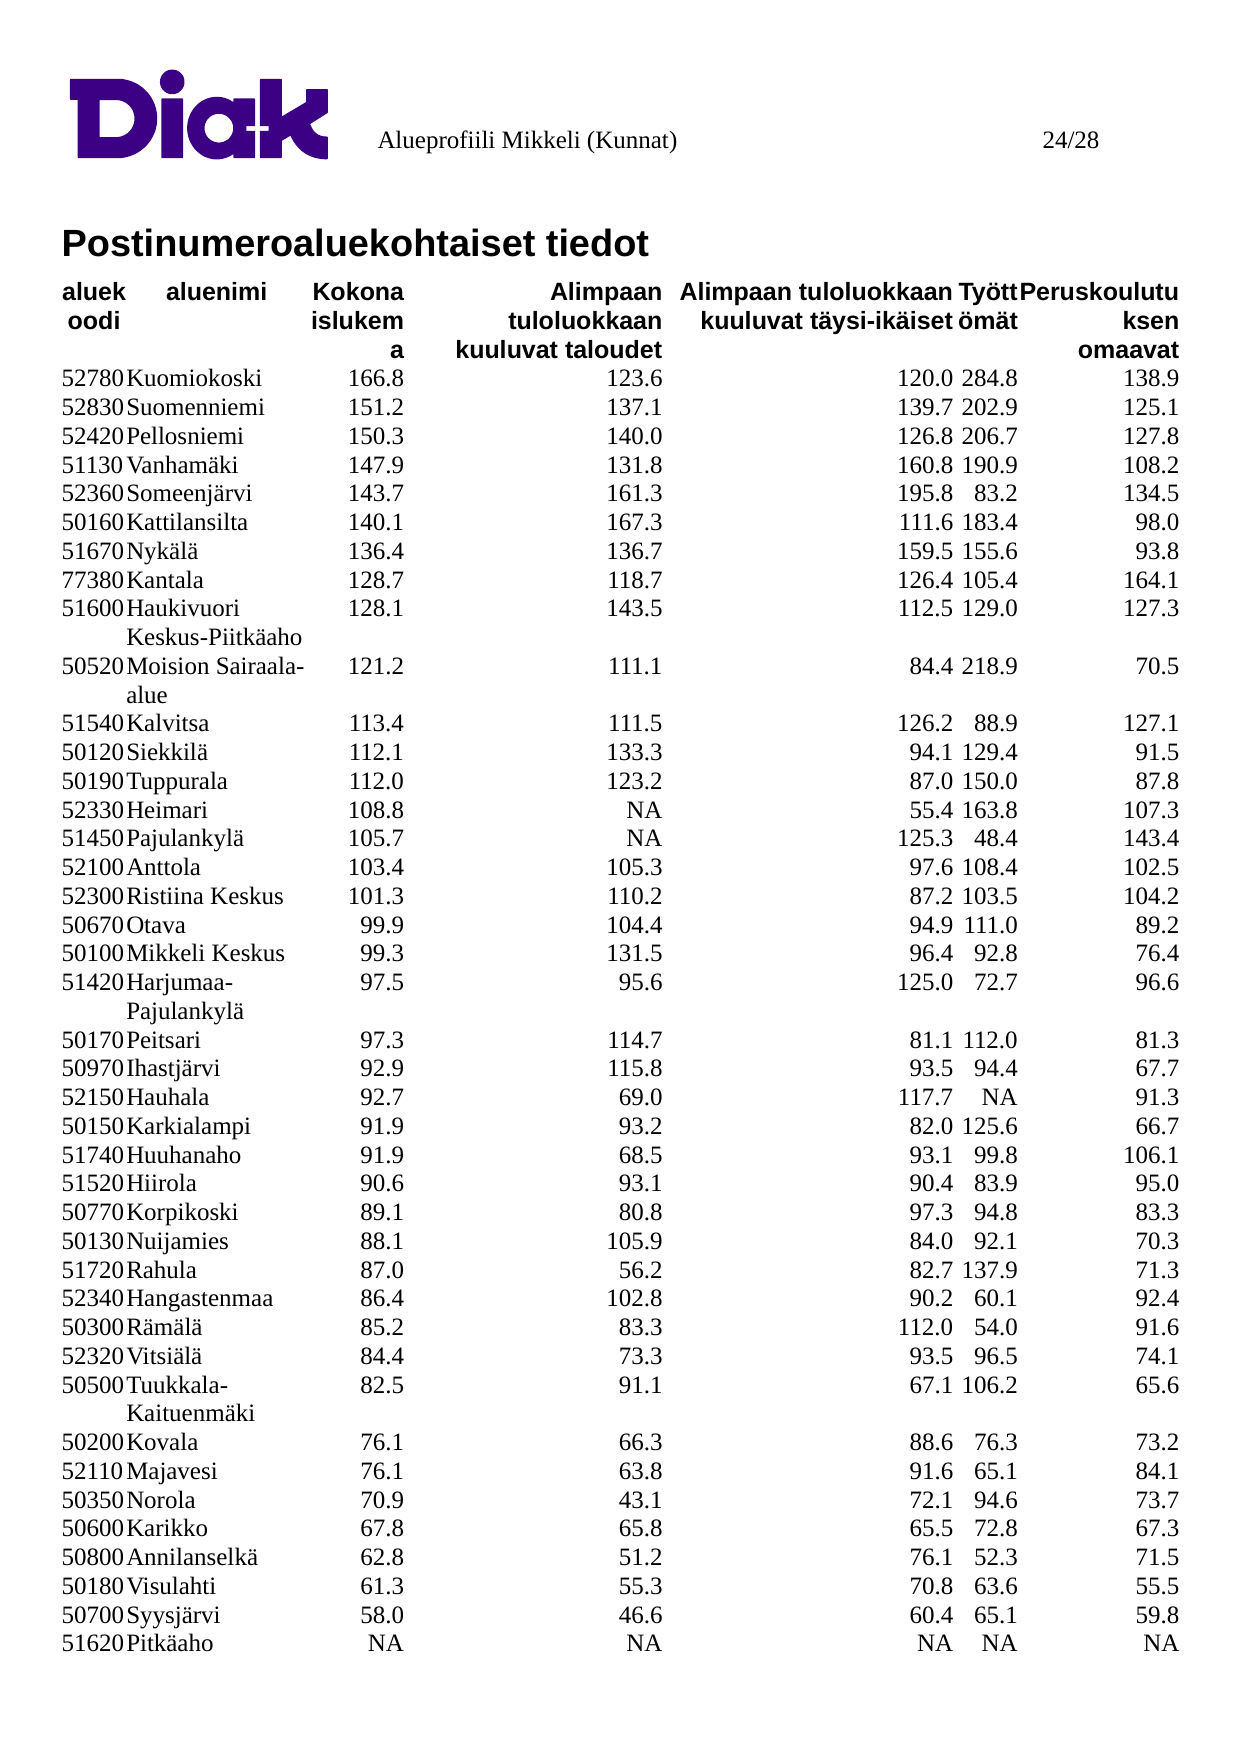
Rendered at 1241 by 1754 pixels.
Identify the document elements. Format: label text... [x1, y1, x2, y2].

table_cell 92.4 [1018, 1284, 1179, 1312]
table_cell 61.3 [307, 1571, 404, 1600]
table_cell 123.6 [404, 364, 662, 392]
table_cell 93.1 [404, 1169, 662, 1197]
table_cell 52150 [61, 1082, 126, 1111]
table_cell 50170 [61, 1025, 126, 1053]
table_cell 84.4 [307, 1341, 404, 1370]
table_cell 70.5 [1018, 651, 1179, 708]
table_cell 129.4 [953, 737, 1017, 766]
table_cell 97.3 [662, 1197, 953, 1226]
table_cell Korpikoski [126, 1197, 307, 1226]
table_cell Peitsari [126, 1025, 307, 1053]
table_cell 117.7 [662, 1082, 953, 1111]
table_cell 50770 [61, 1197, 126, 1226]
table_cell 81.3 [1018, 1025, 1179, 1053]
table_cell NA [1018, 1629, 1179, 1657]
table_cell Annilanselkä [126, 1542, 307, 1571]
table_cell 76.3 [953, 1427, 1017, 1456]
table_cell NA [307, 1629, 404, 1657]
table_cell 73.2 [1018, 1427, 1179, 1456]
table_cell 72.1 [662, 1485, 953, 1513]
table_cell 183.4 [953, 507, 1017, 536]
table_cell 77380 [61, 565, 126, 593]
table_cell 94.4 [953, 1054, 1017, 1082]
table_cell 87.0 [307, 1255, 404, 1283]
table_cell Hauhala [126, 1082, 307, 1111]
table_header aluekoodi [61, 277, 126, 363]
table_cell 50800 [61, 1542, 126, 1571]
table_cell 67.1 [662, 1370, 953, 1427]
table_cell 90.4 [662, 1169, 953, 1197]
table_cell 133.3 [404, 737, 662, 766]
table_cell 91.1 [404, 1370, 662, 1427]
table_cell 67.3 [1018, 1514, 1179, 1542]
table_cell 97.5 [307, 967, 404, 1025]
table_cell 202.9 [953, 392, 1017, 421]
table_cell Pajulankylä [126, 824, 307, 852]
table_cell 76.1 [307, 1427, 404, 1456]
table_cell Hiirola [126, 1169, 307, 1197]
table_cell Tuppurala [126, 766, 307, 795]
table_cell 120.0 [662, 364, 953, 392]
table_cell 112.0 [307, 766, 404, 795]
table_cell Visulahti [126, 1571, 307, 1600]
table_cell 54.0 [953, 1312, 1017, 1341]
table_cell 89.2 [1018, 910, 1179, 938]
table_cell Pitkäaho [126, 1629, 307, 1657]
table_cell 108.4 [953, 852, 1017, 881]
table_cell 138.9 [1018, 364, 1179, 392]
table_cell 91.3 [1018, 1082, 1179, 1111]
table_cell 52.3 [953, 1542, 1017, 1571]
table_cell 206.7 [953, 421, 1017, 450]
table_cell 80.8 [404, 1197, 662, 1226]
table_cell 155.6 [953, 536, 1017, 565]
table_cell 128.7 [307, 565, 404, 593]
table_cell 52100 [61, 852, 126, 881]
table_cell 68.5 [404, 1140, 662, 1168]
table_cell 97.3 [307, 1025, 404, 1053]
table_cell 83.2 [953, 479, 1017, 507]
table_cell 93.5 [662, 1054, 953, 1082]
table_cell 94.9 [662, 910, 953, 938]
table_cell 284.8 [953, 364, 1017, 392]
table_cell 76.1 [307, 1456, 404, 1485]
table_cell 131.5 [404, 939, 662, 967]
table_cell 97.6 [662, 852, 953, 881]
table_cell 92.9 [307, 1054, 404, 1082]
table_cell 71.3 [1018, 1255, 1179, 1283]
table_cell Vitsiälä [126, 1341, 307, 1370]
table_cell 51600 [61, 594, 126, 651]
table_cell 88.6 [662, 1427, 953, 1456]
table_cell Tuukkala-Kaituenmäki [126, 1370, 307, 1427]
table_cell 51540 [61, 709, 126, 737]
table_cell 60.4 [662, 1600, 953, 1628]
table_cell 113.4 [307, 709, 404, 737]
table_cell 111.5 [404, 709, 662, 737]
table_cell 67.7 [1018, 1054, 1179, 1082]
table_cell Kalvitsa [126, 709, 307, 737]
table_cell 137.9 [953, 1255, 1017, 1283]
table_cell 190.9 [953, 450, 1017, 478]
table_cell 114.7 [404, 1025, 662, 1053]
table_cell Anttola [126, 852, 307, 881]
table_cell 50350 [61, 1485, 126, 1513]
table_cell 46.6 [404, 1600, 662, 1628]
table_cell 111.0 [953, 910, 1017, 938]
table_cell 127.8 [1018, 421, 1179, 450]
table_cell Suomenniemi [126, 392, 307, 421]
table_cell 50700 [61, 1600, 126, 1628]
table_cell 115.8 [404, 1054, 662, 1082]
table_cell 128.1 [307, 594, 404, 651]
table_cell 112.1 [307, 737, 404, 766]
table_cell 92.1 [953, 1226, 1017, 1255]
table_cell Kuomiokoski [126, 364, 307, 392]
table_cell 98.0 [1018, 507, 1179, 536]
table_cell 147.9 [307, 450, 404, 478]
table_cell 106.2 [953, 1370, 1017, 1427]
table_cell Hangastenmaa [126, 1284, 307, 1312]
table_cell 50190 [61, 766, 126, 795]
table_cell 96.6 [1018, 967, 1179, 1025]
table_cell 105.3 [404, 852, 662, 881]
table_cell 66.3 [404, 1427, 662, 1456]
table_cell 67.8 [307, 1514, 404, 1542]
table_cell 104.4 [404, 910, 662, 938]
table_cell 127.3 [1018, 594, 1179, 651]
table_cell 93.8 [1018, 536, 1179, 565]
table_cell 104.2 [1018, 881, 1179, 910]
table_cell Someenjärvi [126, 479, 307, 507]
table_cell 62.8 [307, 1542, 404, 1571]
table_cell 102.5 [1018, 852, 1179, 881]
table_cell 65.1 [953, 1600, 1017, 1628]
table_cell 111.1 [404, 651, 662, 708]
table_cell 70.8 [662, 1571, 953, 1600]
table_cell 43.1 [404, 1485, 662, 1513]
table_cell 94.6 [953, 1485, 1017, 1513]
table_cell 65.6 [1018, 1370, 1179, 1427]
table_cell 136.7 [404, 536, 662, 565]
table_cell 143.4 [1018, 824, 1179, 852]
table_cell 87.0 [662, 766, 953, 795]
table_cell 150.3 [307, 421, 404, 450]
table_cell 126.8 [662, 421, 953, 450]
table_cell 72.8 [953, 1514, 1017, 1542]
table_cell Kantala [126, 565, 307, 593]
table_header Alimpaan tuloluokkaan kuuluvat täysi-ikäiset [662, 277, 953, 363]
table_cell 84.4 [662, 651, 953, 708]
table_cell 103.4 [307, 852, 404, 881]
table_cell 51670 [61, 536, 126, 565]
table_cell 93.5 [662, 1341, 953, 1370]
table_cell 105.9 [404, 1226, 662, 1255]
table_cell 90.6 [307, 1169, 404, 1197]
table_cell 51130 [61, 450, 126, 478]
table_cell 125.0 [662, 967, 953, 1025]
table_cell 50670 [61, 910, 126, 938]
table_cell 166.8 [307, 364, 404, 392]
subtitle Postinumeroaluekohtaiset tiedot [61, 221, 1179, 265]
table_cell Majavesi [126, 1456, 307, 1485]
table_cell 84.0 [662, 1226, 953, 1255]
table_cell Nuijamies [126, 1226, 307, 1255]
table_cell Ihastjärvi [126, 1054, 307, 1082]
table_cell 83.9 [953, 1169, 1017, 1197]
table_cell 121.2 [307, 651, 404, 708]
table_header Alimpaan tuloluokkaan kuuluvat taloudet [404, 277, 662, 363]
table_cell 63.6 [953, 1571, 1017, 1600]
table_cell 218.9 [953, 651, 1017, 708]
table_cell 51420 [61, 967, 126, 1025]
table_cell 159.5 [662, 536, 953, 565]
table_cell 50300 [61, 1312, 126, 1341]
table_cell 118.7 [404, 565, 662, 593]
table_cell 127.1 [1018, 709, 1179, 737]
table_cell 108.2 [1018, 450, 1179, 478]
table_cell Kattilansilta [126, 507, 307, 536]
table_cell 51740 [61, 1140, 126, 1168]
table_cell 56.2 [404, 1255, 662, 1283]
table_cell Kovala [126, 1427, 307, 1456]
table_cell 50100 [61, 939, 126, 967]
table_cell Rämälä [126, 1312, 307, 1341]
table_cell 99.9 [307, 910, 404, 938]
table_cell 107.3 [1018, 795, 1179, 823]
table_cell Pellosniemi [126, 421, 307, 450]
table_cell NA [404, 795, 662, 823]
table_header aluenimi [126, 277, 307, 363]
table_cell 70.9 [307, 1485, 404, 1513]
table_cell Mikkeli Keskus [126, 939, 307, 967]
table_cell 92.7 [307, 1082, 404, 1111]
table_cell 50180 [61, 1571, 126, 1600]
table_cell 88.1 [307, 1226, 404, 1255]
table_cell Nykälä [126, 536, 307, 565]
table_cell 105.7 [307, 824, 404, 852]
table_cell 50120 [61, 737, 126, 766]
table_cell 143.5 [404, 594, 662, 651]
table_cell Huuhanaho [126, 1140, 307, 1168]
table_cell 89.1 [307, 1197, 404, 1226]
table_cell Syysjärvi [126, 1600, 307, 1628]
table_cell 65.5 [662, 1514, 953, 1542]
table_cell NA [404, 1629, 662, 1657]
table_cell 50160 [61, 507, 126, 536]
table_cell 81.1 [662, 1025, 953, 1053]
table_cell 195.8 [662, 479, 953, 507]
table_cell 95.6 [404, 967, 662, 1025]
table_cell 91.9 [307, 1140, 404, 1168]
table_cell 55.3 [404, 1571, 662, 1600]
table_cell 50600 [61, 1514, 126, 1542]
table_cell 50150 [61, 1111, 126, 1140]
table_cell 137.1 [404, 392, 662, 421]
table_cell 160.8 [662, 450, 953, 478]
table_cell 51.2 [404, 1542, 662, 1571]
table_cell 134.5 [1018, 479, 1179, 507]
table_cell 59.8 [1018, 1600, 1179, 1628]
table_cell 82.7 [662, 1255, 953, 1283]
table_cell Otava [126, 910, 307, 938]
table_header Peruskoulutuksen omaavat [1018, 277, 1179, 363]
table_cell 151.2 [307, 392, 404, 421]
table_cell 96.4 [662, 939, 953, 967]
table_cell 90.2 [662, 1284, 953, 1312]
table_cell 66.7 [1018, 1111, 1179, 1140]
table_cell NA [953, 1629, 1017, 1657]
table_cell 60.1 [953, 1284, 1017, 1312]
table_cell 125.1 [1018, 392, 1179, 421]
table_cell Karikko [126, 1514, 307, 1542]
table_cell 82.0 [662, 1111, 953, 1140]
table_cell 74.1 [1018, 1341, 1179, 1370]
table_cell 136.4 [307, 536, 404, 565]
table_cell 108.8 [307, 795, 404, 823]
table_cell 85.2 [307, 1312, 404, 1341]
table_cell 129.0 [953, 594, 1017, 651]
table_cell Norola [126, 1485, 307, 1513]
table_cell 131.8 [404, 450, 662, 478]
table_cell 126.4 [662, 565, 953, 593]
table_cell 84.1 [1018, 1456, 1179, 1485]
table_cell Harjumaa-Pajulankylä [126, 967, 307, 1025]
table_cell 52330 [61, 795, 126, 823]
table_cell NA [662, 1629, 953, 1657]
table_cell 63.8 [404, 1456, 662, 1485]
table_cell NA [953, 1082, 1017, 1111]
table_cell 99.3 [307, 939, 404, 967]
table_cell 164.1 [1018, 565, 1179, 593]
table_cell 51520 [61, 1169, 126, 1197]
table_cell 105.4 [953, 565, 1017, 593]
table_cell 112.0 [953, 1025, 1017, 1053]
table_cell 70.3 [1018, 1226, 1179, 1255]
table_cell 48.4 [953, 824, 1017, 852]
table_cell 76.4 [1018, 939, 1179, 967]
table_cell 52110 [61, 1456, 126, 1485]
table_cell 73.3 [404, 1341, 662, 1370]
table_cell 86.4 [307, 1284, 404, 1312]
table_cell 52780 [61, 364, 126, 392]
table_cell 73.7 [1018, 1485, 1179, 1513]
table_cell 72.7 [953, 967, 1017, 1025]
table_cell 83.3 [404, 1312, 662, 1341]
table_cell 87.2 [662, 881, 953, 910]
table_cell 103.5 [953, 881, 1017, 910]
table_cell 167.3 [404, 507, 662, 536]
table_cell 50500 [61, 1370, 126, 1427]
table_cell 52320 [61, 1341, 126, 1370]
table_cell Vanhamäki [126, 450, 307, 478]
table_cell 93.2 [404, 1111, 662, 1140]
table_cell Siekkilä [126, 737, 307, 766]
table_cell Heimari [126, 795, 307, 823]
table_cell 52340 [61, 1284, 126, 1312]
table_cell 102.8 [404, 1284, 662, 1312]
table_cell 71.5 [1018, 1542, 1179, 1571]
table_cell NA [404, 824, 662, 852]
table_cell 76.1 [662, 1542, 953, 1571]
table_cell 82.5 [307, 1370, 404, 1427]
table_cell 110.2 [404, 881, 662, 910]
table_cell 96.5 [953, 1341, 1017, 1370]
table_cell 106.1 [1018, 1140, 1179, 1168]
table_cell 94.1 [662, 737, 953, 766]
table_cell 88.9 [953, 709, 1017, 737]
table_cell 50130 [61, 1226, 126, 1255]
table_header Työttömät [953, 277, 1017, 363]
table_cell 87.8 [1018, 766, 1179, 795]
table_cell 91.5 [1018, 737, 1179, 766]
table_cell 52360 [61, 479, 126, 507]
table_cell 163.8 [953, 795, 1017, 823]
table_header Kokonaislukema [307, 277, 404, 363]
table_cell 94.8 [953, 1197, 1017, 1226]
table_cell 125.3 [662, 824, 953, 852]
table_cell 91.6 [662, 1456, 953, 1485]
table_cell 92.8 [953, 939, 1017, 967]
table_cell 55.5 [1018, 1571, 1179, 1600]
table_cell 65.1 [953, 1456, 1017, 1485]
table_cell 50200 [61, 1427, 126, 1456]
table_cell 69.0 [404, 1082, 662, 1111]
table_cell 83.3 [1018, 1197, 1179, 1226]
table_cell 51450 [61, 824, 126, 852]
table_cell 112.5 [662, 594, 953, 651]
table_cell 123.2 [404, 766, 662, 795]
table_cell 140.1 [307, 507, 404, 536]
table_cell 125.6 [953, 1111, 1017, 1140]
table_cell 111.6 [662, 507, 953, 536]
table_cell 50970 [61, 1054, 126, 1082]
table_cell 52300 [61, 881, 126, 910]
table_cell 112.0 [662, 1312, 953, 1341]
table_cell 52830 [61, 392, 126, 421]
table_cell 51720 [61, 1255, 126, 1283]
table_cell 150.0 [953, 766, 1017, 795]
table_cell 52420 [61, 421, 126, 450]
table_cell 65.8 [404, 1514, 662, 1542]
table_cell 95.0 [1018, 1169, 1179, 1197]
table_cell 93.1 [662, 1140, 953, 1168]
table_cell 140.0 [404, 421, 662, 450]
table_cell Moision Sairaala-alue [126, 651, 307, 708]
table_cell 139.7 [662, 392, 953, 421]
table_cell 99.8 [953, 1140, 1017, 1168]
table_cell 58.0 [307, 1600, 404, 1628]
table_cell 126.2 [662, 709, 953, 737]
table_cell Haukivuori Keskus-Piitkäaho [126, 594, 307, 651]
table_cell 50520 [61, 651, 126, 708]
table_cell 91.9 [307, 1111, 404, 1140]
table_cell 55.4 [662, 795, 953, 823]
table_cell Ristiina Keskus [126, 881, 307, 910]
table_cell 161.3 [404, 479, 662, 507]
table_cell 91.6 [1018, 1312, 1179, 1341]
table_cell 51620 [61, 1629, 126, 1657]
table_cell 101.3 [307, 881, 404, 910]
table_cell Karkialampi [126, 1111, 307, 1140]
table_cell Rahula [126, 1255, 307, 1283]
table_cell 143.7 [307, 479, 404, 507]
